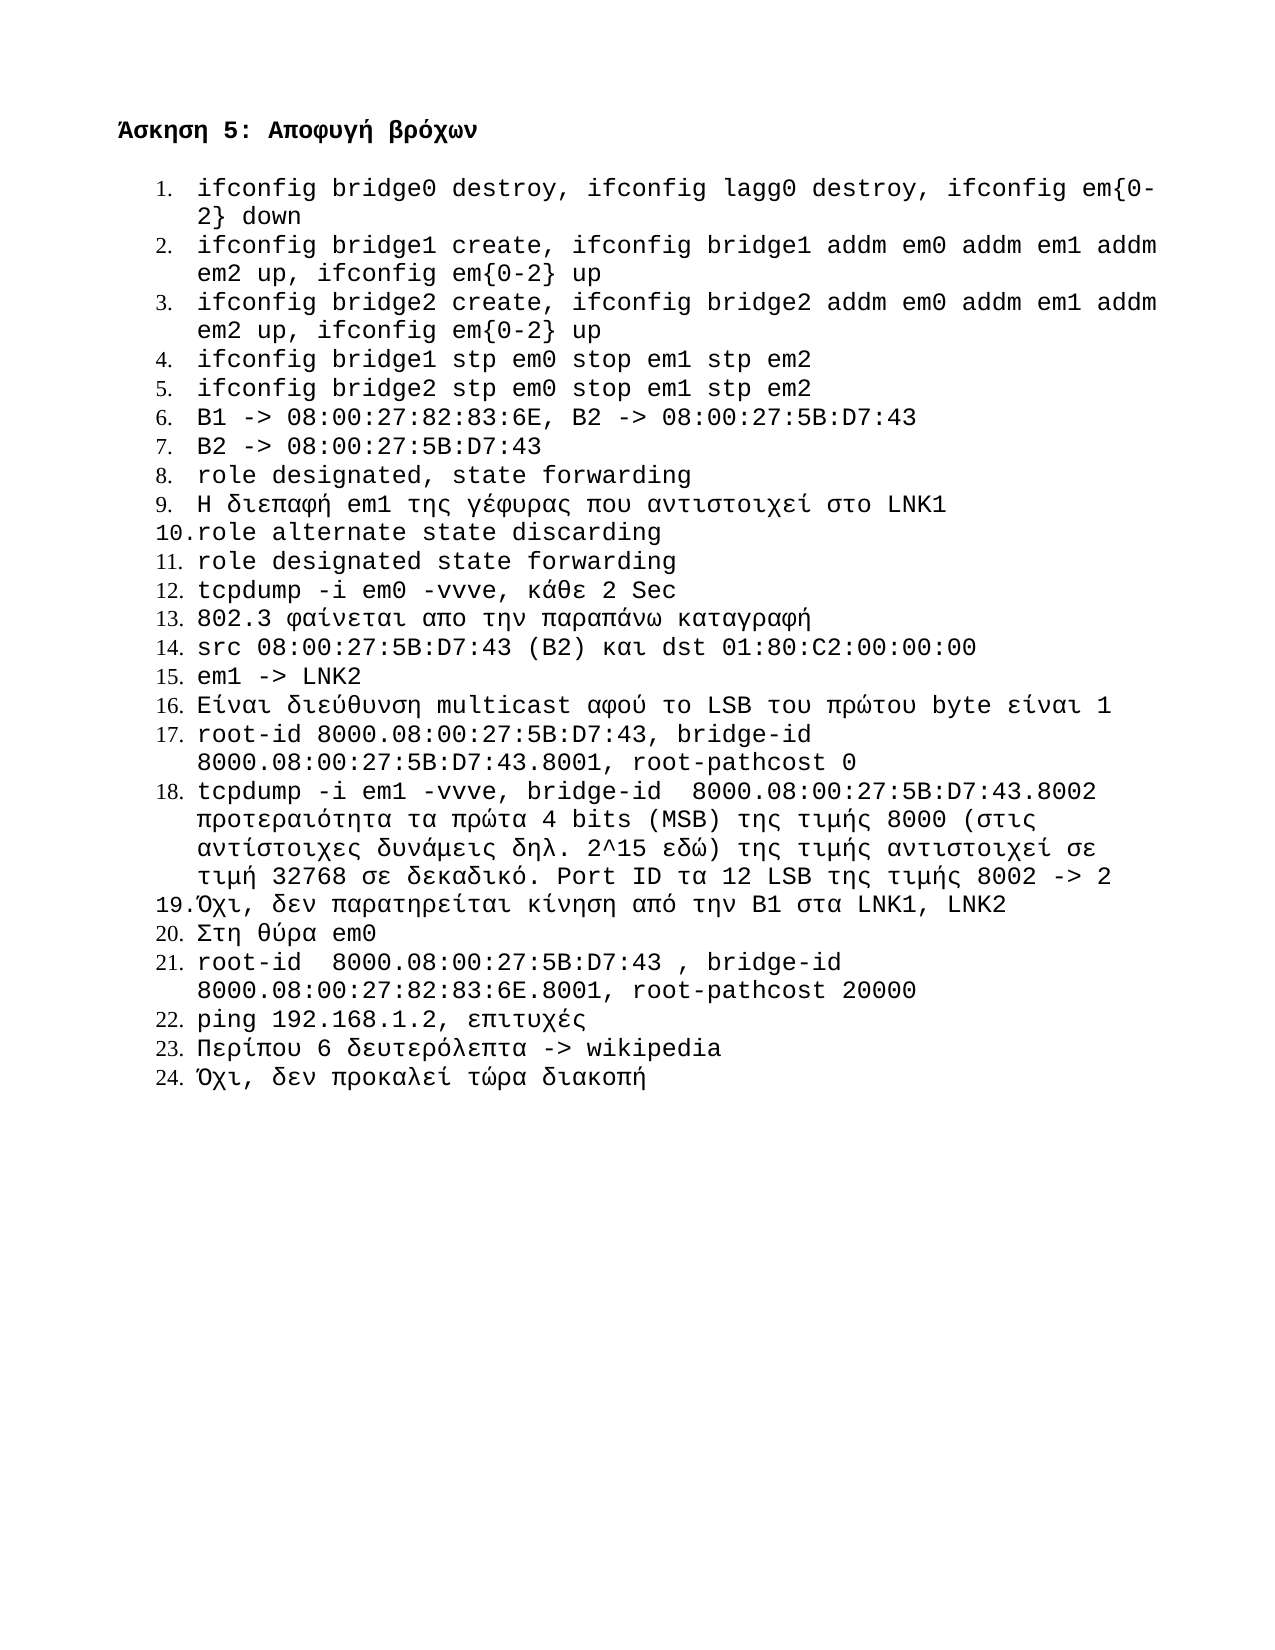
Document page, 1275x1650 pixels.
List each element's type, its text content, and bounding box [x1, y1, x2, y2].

list Όχι, δεν προκαλεί τώρα διακοπή [155, 1064, 1157, 1093]
list ifconfig bridge0 destroy, ifconfig lagg0 destroy, ifconfig em{0-2} down [155, 175, 1157, 232]
list ifconfig bridge2 create, ifconfig bridge2 addm em0 addm em1 addm em2 up, ifconfig em{0-2} up [155, 289, 1157, 346]
list root-id 8000.08:00:27:5B:D7:43 , bridge-id 8000.08:00:27:82:83:6E.8001, root-pathcost 20000 [155, 949, 1157, 1006]
list tcpdump -i em0 -vvve, κάθε 2 Sec [155, 577, 1157, 606]
list Περίπου 6 δευτερόλεπτα -> wikipedia [155, 1035, 1157, 1064]
list role designated, state forwarding [155, 462, 1157, 491]
list ifconfig bridge1 stp em0 stop em1 stp em2 [155, 346, 1157, 375]
list ifconfig bridge1 create, ifconfig bridge1 addm em0 addm em1 addm em2 up, ifconfig em{0-2} up [155, 232, 1157, 289]
list B1 -> 08:00:27:82:83:6E, B2 -> 08:00:27:5B:D7:43 [155, 404, 1157, 433]
list ping 192.168.1.2, επιτυχές [155, 1006, 1157, 1035]
list src 08:00:27:5B:D7:43 (B2) και dst 01:80:C2:00:00:00 [155, 634, 1157, 663]
list Η διεπαφή em1 της γέφυρας που αντιστοιχεί στο LNK1 [155, 491, 1157, 519]
list ifconfig bridge2 stp em0 stop em1 stp em2 [155, 375, 1157, 404]
list role designated state forwarding [155, 548, 1157, 577]
list B2 -> 08:00:27:5B:D7:43 [155, 433, 1157, 462]
text Άσκηση 5: Αποφυγή βρόχων [118, 118, 1157, 146]
list role alternate state discarding [155, 519, 1157, 548]
list 802.3 φαίνεται απο την παραπάνω καταγραφή [155, 606, 1157, 634]
list Είναι διεύθυνση multicast αφού το LSB του πρώτου byte είναι 1 [155, 692, 1157, 721]
list Όχι, δεν παρατηρείται κίνηση από την B1 στα LNK1, LNK2 [155, 892, 1157, 920]
list em1 -> LNK2 [155, 663, 1157, 692]
list Στη θύρα em0 [155, 920, 1157, 949]
list root-id 8000.08:00:27:5B:D7:43, bridge-id 8000.08:00:27:5B:D7:43.8001, root-pathcost 0 [155, 721, 1157, 778]
list tcpdump -i em1 -vvve, bridge-id 8000.08:00:27:5B:D7:43.8002 προτεραιότητα τα πρώτα 4 bits (MSB) της τιμής 8000 (στις αντίστοιχες δυνάμεις δηλ. 2^15 εδώ) της τιμής αντιστοιχεί σε τιμή 32768 σε δεκαδικό. Port ID τα 12 LSB της τιμής 8002 -> 2 [155, 778, 1157, 892]
